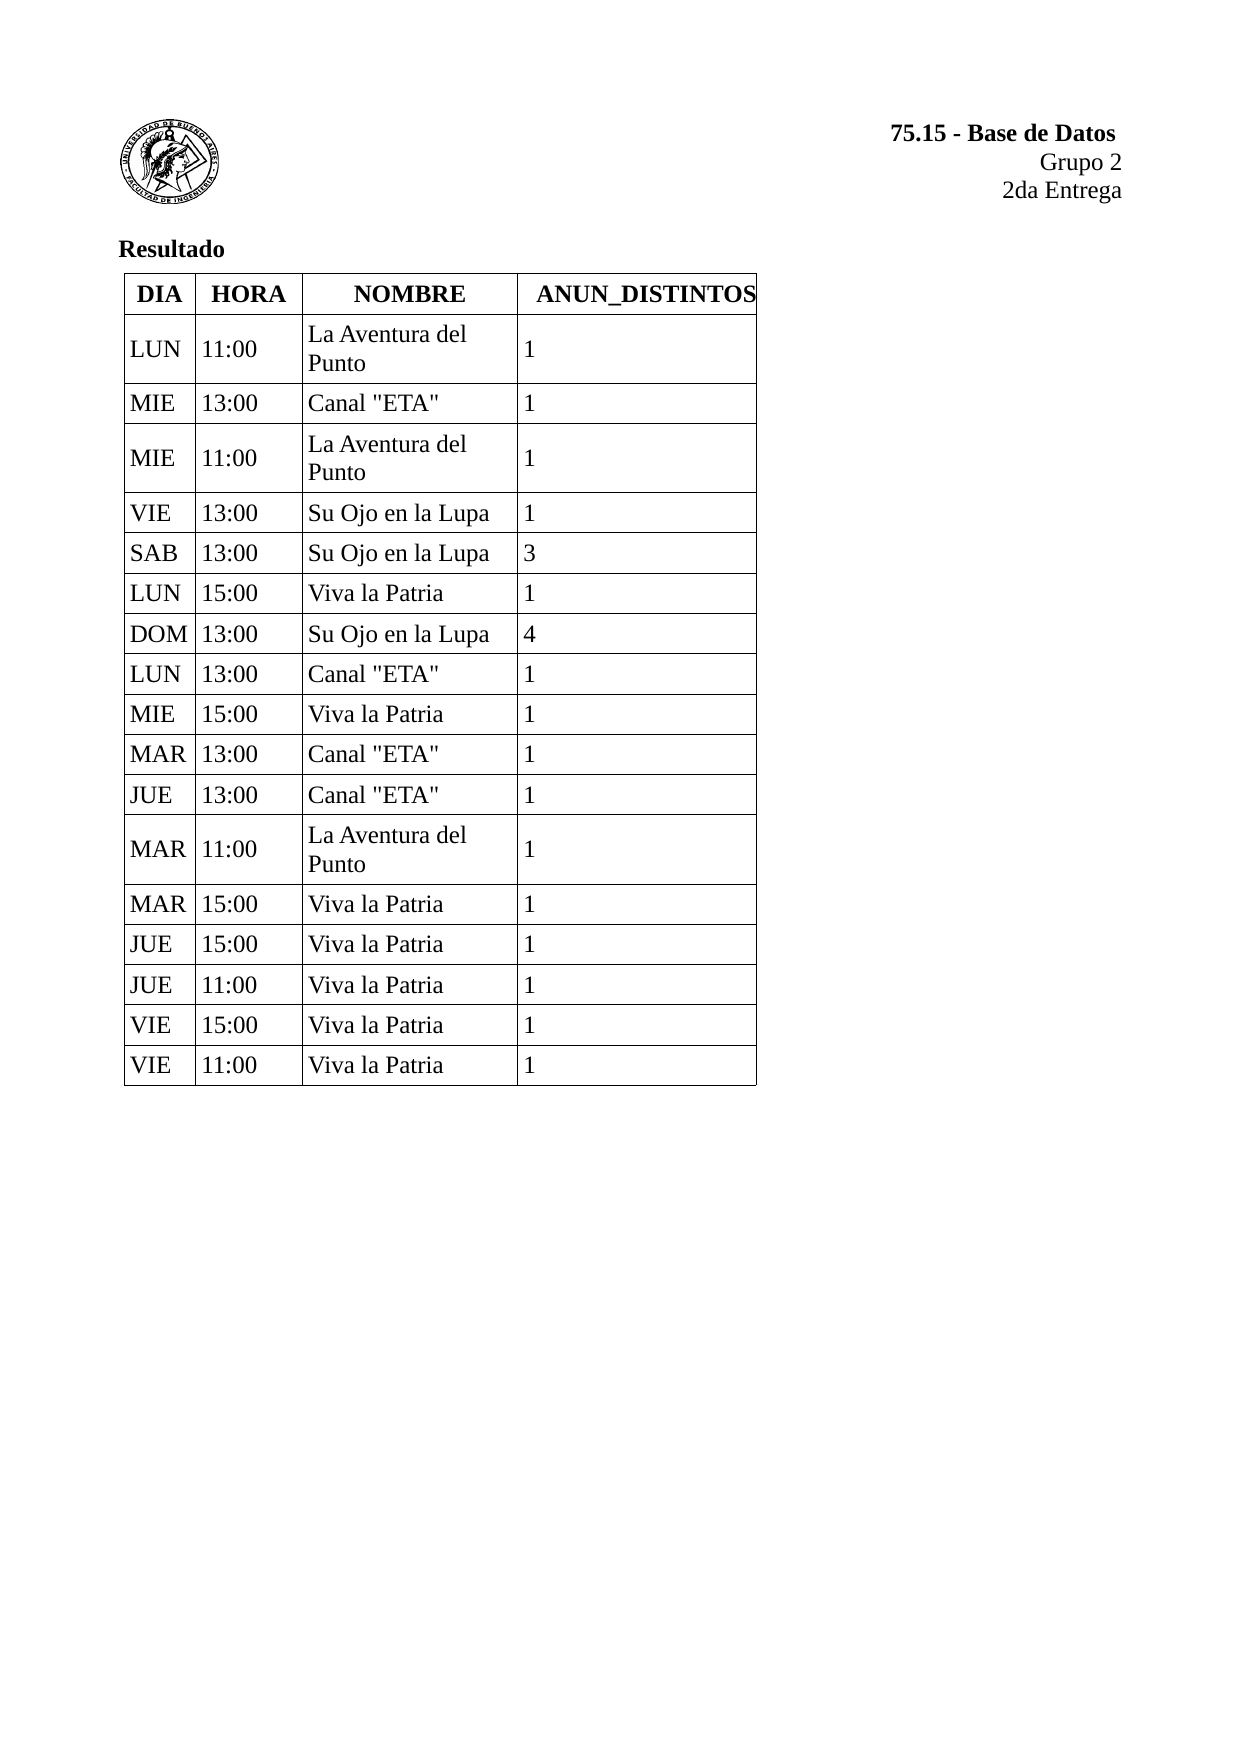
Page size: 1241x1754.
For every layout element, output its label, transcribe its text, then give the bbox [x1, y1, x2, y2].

table_cell Viva la Patria [303, 1005, 517, 1045]
table_cell 11:00 [196, 315, 302, 382]
table_cell VIE [125, 1005, 195, 1045]
text Resultado [118, 234, 1122, 263]
table_cell 1 [518, 574, 756, 613]
table_cell 1 [518, 1046, 756, 1085]
table_cell 13:00 [196, 384, 302, 423]
table_cell LUN [125, 315, 195, 382]
table_cell JUE [125, 775, 195, 814]
table_cell 1 [518, 925, 756, 964]
table_cell SAB [125, 533, 195, 572]
table_cell JUE [125, 925, 195, 964]
table_cell Viva la Patria [303, 885, 517, 924]
table_cell 1 [518, 775, 756, 814]
table_cell Su Ojo en la Lupa [303, 614, 517, 653]
table_cell 15:00 [196, 695, 302, 734]
table_cell Su Ojo en la Lupa [303, 493, 517, 532]
table_cell DOM [125, 614, 195, 653]
table_header NOMBRE [303, 274, 517, 313]
table_cell 3 [518, 533, 756, 572]
table_cell 11:00 [196, 1046, 302, 1085]
table_cell 15:00 [196, 925, 302, 964]
table_cell 11:00 [196, 424, 302, 492]
table_header HORA [196, 274, 302, 313]
table_cell Su Ojo en la Lupa [303, 533, 517, 572]
table_cell 15:00 [196, 574, 302, 613]
table_cell La Aventura del Punto [303, 424, 517, 492]
table_cell 1 [518, 815, 756, 883]
table_cell 15:00 [196, 885, 302, 924]
table_cell 13:00 [196, 614, 302, 653]
table_cell LUN [125, 654, 195, 693]
table_cell 1 [518, 654, 756, 693]
table_cell MIE [125, 424, 195, 492]
table_cell 13:00 [196, 775, 302, 814]
table_cell 1 [518, 384, 756, 423]
table_cell VIE [125, 1046, 195, 1085]
table_cell Viva la Patria [303, 1046, 517, 1085]
table_cell Viva la Patria [303, 574, 517, 613]
table_cell Canal "ETA" [303, 384, 517, 423]
table_cell VIE [125, 493, 195, 532]
table_cell MIE [125, 695, 195, 734]
table_cell 1 [518, 695, 756, 734]
table_cell La Aventura del Punto [303, 315, 517, 382]
table_cell MAR [125, 735, 195, 774]
table_cell 1 [518, 735, 756, 774]
table_header DIA [125, 274, 195, 313]
table_cell [118, 1091, 756, 1107]
table_cell 11:00 [196, 965, 302, 1004]
table_cell 1 [518, 493, 756, 532]
table_cell 11:00 [196, 815, 302, 883]
table_cell Viva la Patria [303, 965, 517, 1004]
table_cell Viva la Patria [303, 925, 517, 964]
table_cell 1 [518, 885, 756, 924]
table_cell MAR [125, 885, 195, 924]
table_cell Canal "ETA" [303, 735, 517, 774]
table_cell Canal "ETA" [303, 654, 517, 693]
table_cell 13:00 [196, 493, 302, 532]
table_cell MAR [125, 815, 195, 883]
picture [120, 119, 219, 204]
table_cell LUN [125, 574, 195, 613]
table_cell 1 [518, 965, 756, 1004]
table_cell Canal "ETA" [303, 775, 517, 814]
table_cell 13:00 [196, 654, 302, 693]
table_cell Viva la Patria [303, 695, 517, 734]
table_cell 4 [518, 614, 756, 653]
table_cell 1 [518, 1005, 756, 1045]
table_header [118, 268, 756, 1091]
table_cell 13:00 [196, 533, 302, 572]
table_cell 1 [518, 315, 756, 382]
table_cell 1 [518, 424, 756, 492]
table_cell 13:00 [196, 735, 302, 774]
table_cell JUE [125, 965, 195, 1004]
table_cell La Aventura del Punto [303, 815, 517, 883]
table_cell 15:00 [196, 1005, 302, 1045]
table_cell MIE [125, 384, 195, 423]
table_header ANUN_DISTINTOS [518, 274, 756, 313]
